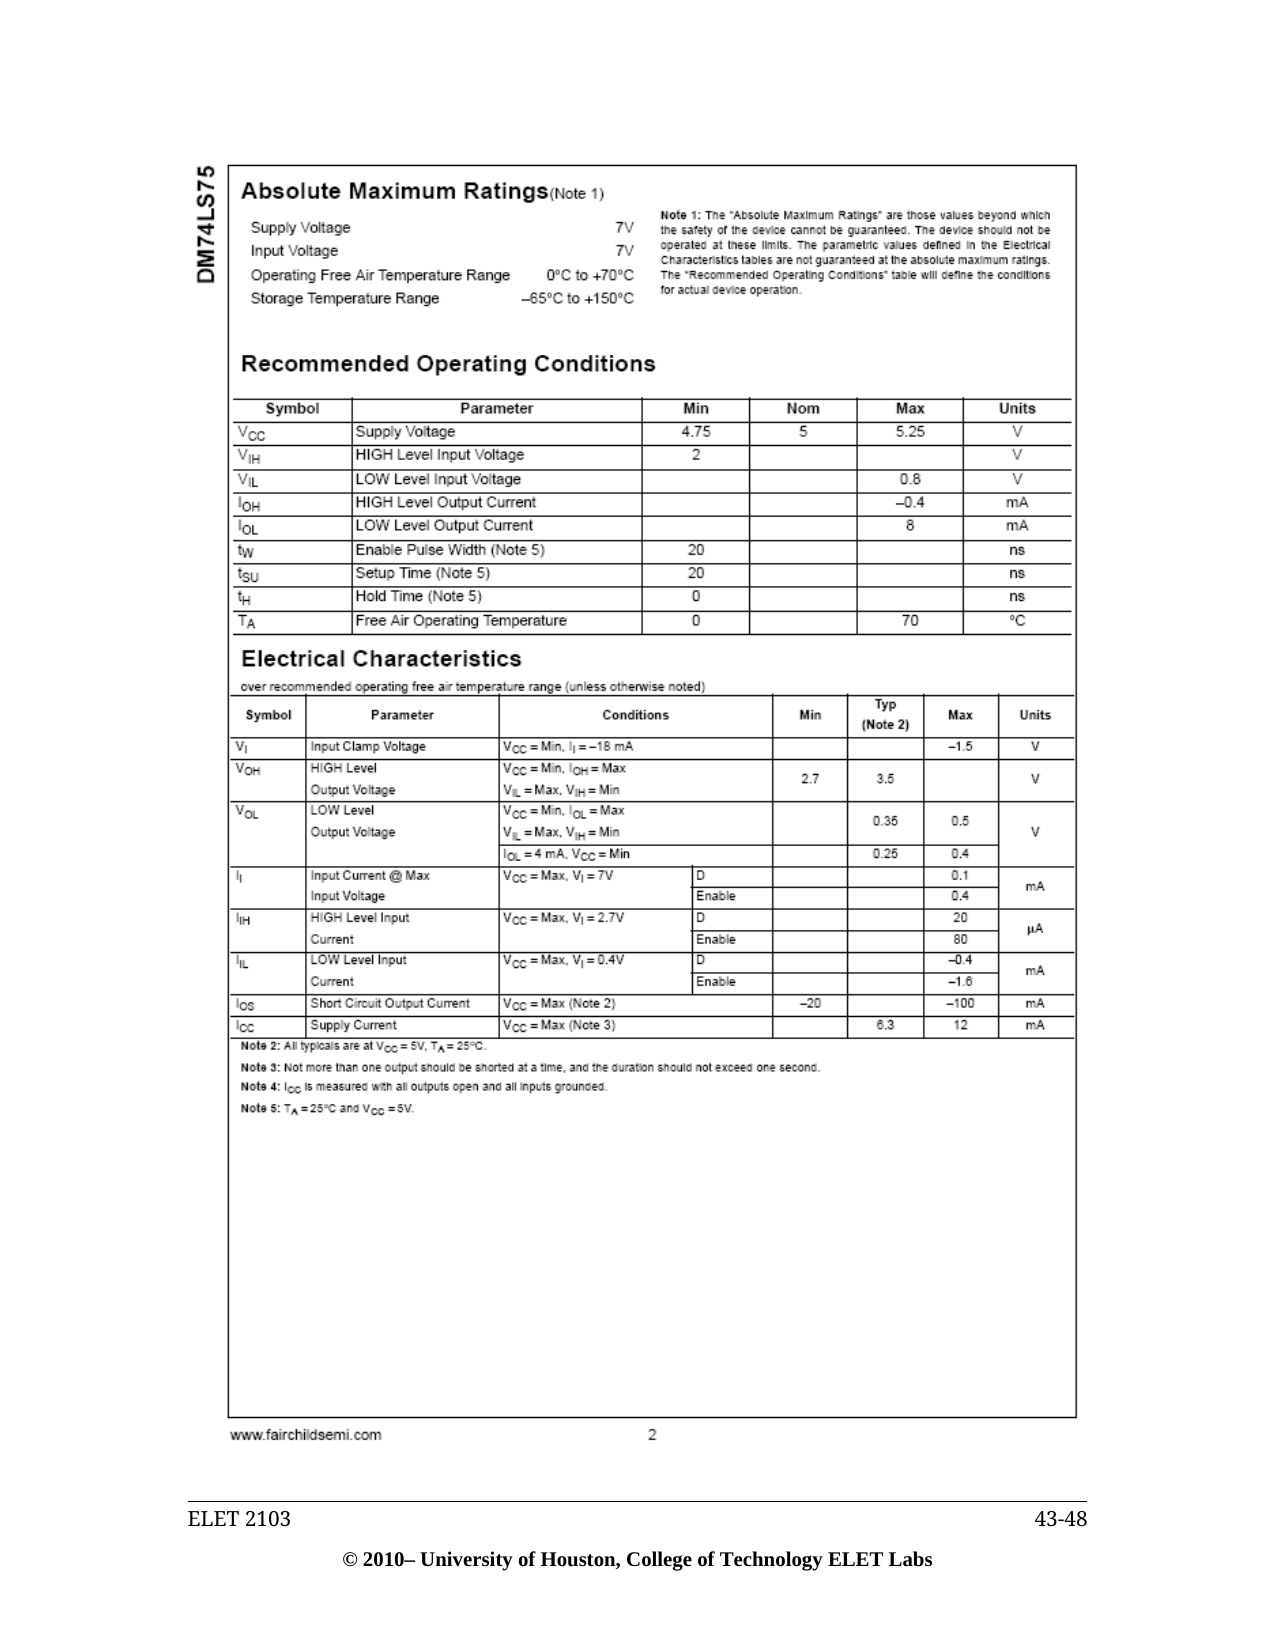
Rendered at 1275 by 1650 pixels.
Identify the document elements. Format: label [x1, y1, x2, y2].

picture [187, 150, 1088, 1451]
